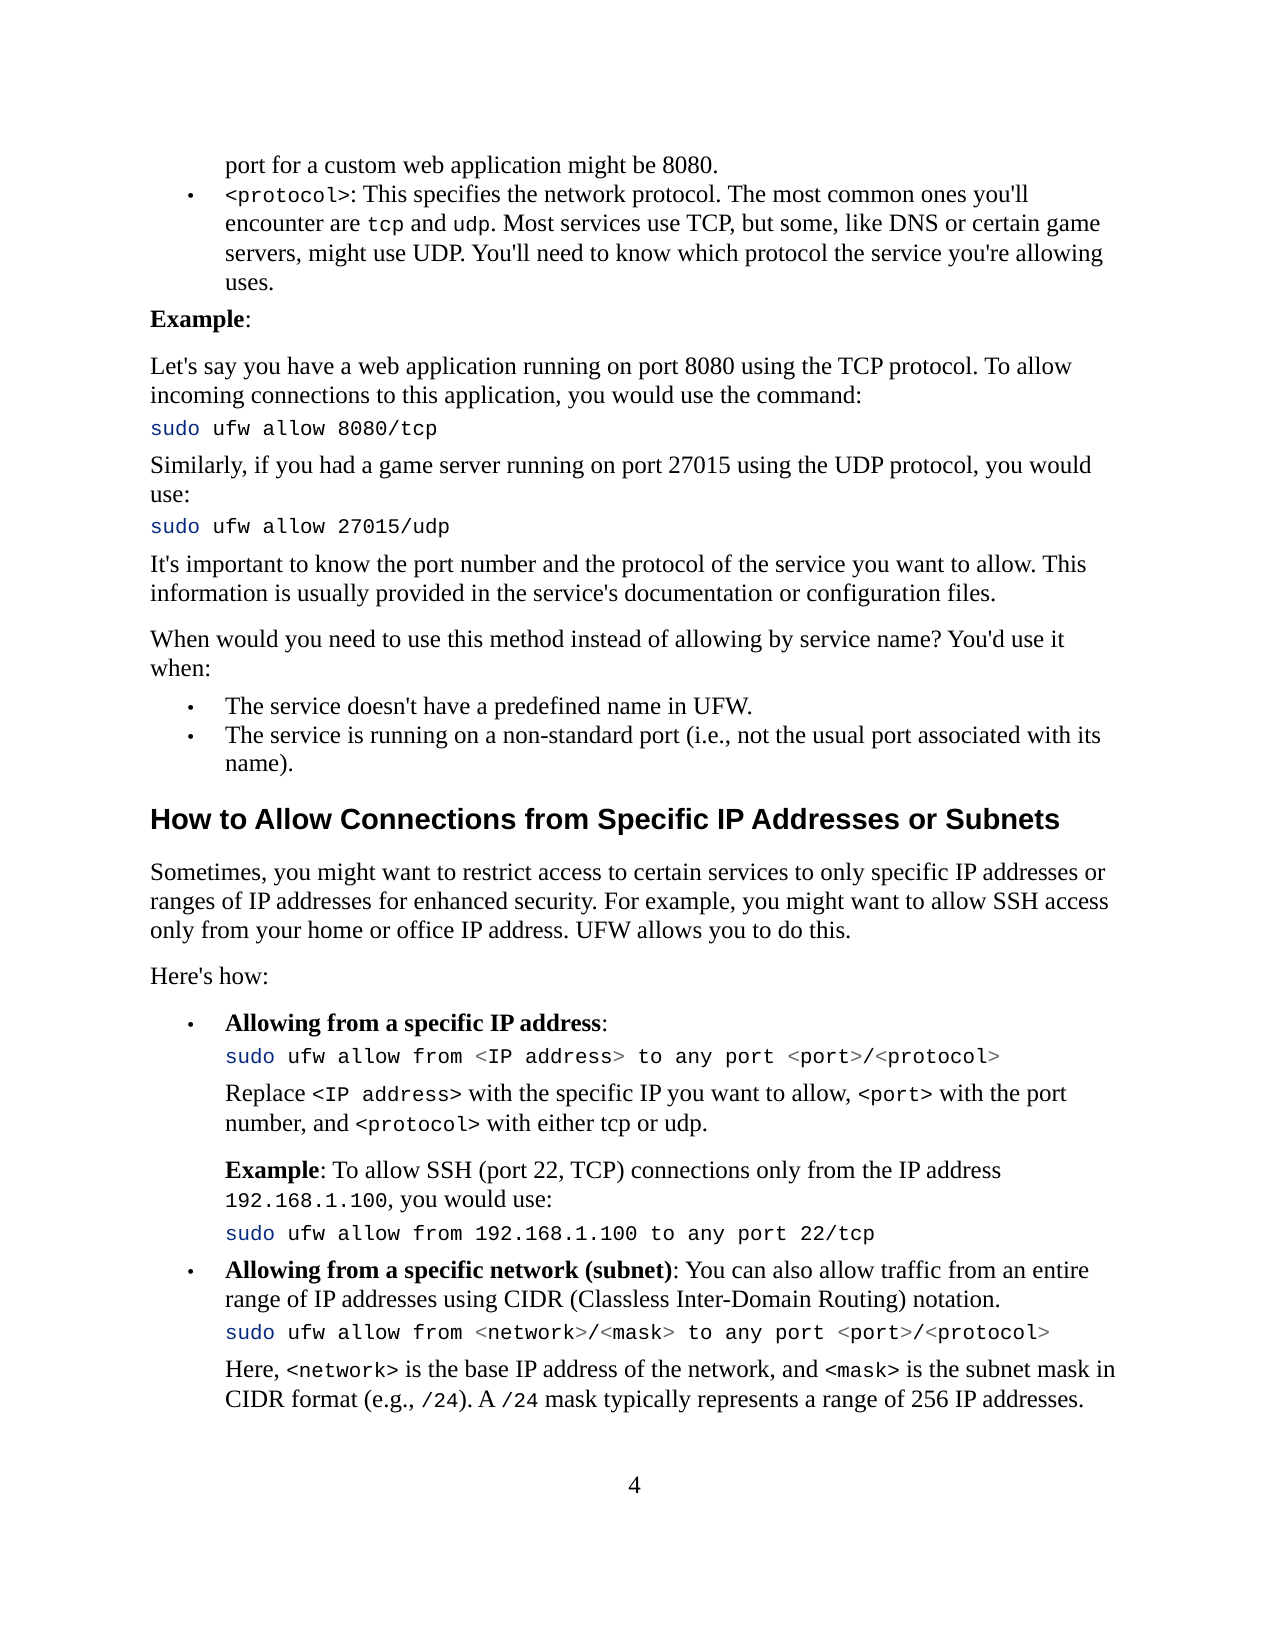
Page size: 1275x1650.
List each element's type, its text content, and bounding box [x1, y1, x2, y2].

list Allowing from a specific network (subnet): You can also allow traffic from an entire range of IP addresses using CIDR (Classless Inter-Domain Routing) notation. [187, 1255, 1125, 1313]
list Here, <network> is the base IP address of the network, and <mask> is the subnet mask in CIDR format (e.g., /24). A /24 mask typically represents a range of 256 IP addresses. [187, 1354, 1125, 1414]
list sudo ufw allow from 192.168.1.100 to any port 22/tcp [187, 1223, 1125, 1246]
text Example: [150, 304, 1125, 333]
text It's important to know the port number and the protocol of the service you want to allow. This information is usually provided in the service's documentation or configuration files. [150, 549, 1125, 607]
list <protocol>: This specifies the network protocol. The most common ones you'll encounter are tcp and udp. Most services use TCP, but some, like DNS or certain game servers, might use UDP. You'll need to know which protocol the service you're allowing uses. [187, 179, 1125, 295]
list sudo ufw allow from <network>/<mask> to any port <port>/<protocol> [187, 1322, 1125, 1346]
text When would you need to use this method instead of allowing by service name? You'd use it when: [150, 624, 1125, 682]
text Here's how: [150, 961, 1125, 990]
list Example: To allow SSH (port 22, TCP) connections only from the IP address 192.168.1.100, you would use: [187, 1156, 1125, 1214]
list Replace <IP address> with the specific IP you want to allow, <port> with the port number, and <protocol> with either tcp or udp. [187, 1078, 1125, 1138]
subtitle How to Allow Connections from Specific IP Addresses or Subnets [150, 802, 1125, 836]
list sudo ufw allow from <IP address> to any port <port>/<protocol> [187, 1046, 1125, 1069]
list The service is running on a non-standard port (i.e., not the usual port associated with its name). [187, 720, 1125, 777]
text Similarly, if you had a game server running on port 27015 using the UDP protocol, you would use: [150, 450, 1125, 508]
text sudo ufw allow 27015/udp [150, 517, 1125, 540]
list The service doesn't have a predefined name in UFW. [187, 691, 1125, 720]
list Allowing from a specific IP address: [187, 1008, 1125, 1037]
text Sometimes, you might want to restrict access to certain services to only specific IP addresses or ranges of IP addresses for enhanced security. For example, you might want to allow SSH access only from your home or office IP address. UFW allows you to do this. [150, 857, 1125, 943]
text Let's say you have a web application running on port 8080 using the TCP protocol. To allow incoming connections to this application, you would use the command: [150, 351, 1125, 408]
list port for a custom web application might be 8080. [187, 150, 1125, 179]
text sudo ufw allow 8080/tcp [150, 417, 1125, 441]
